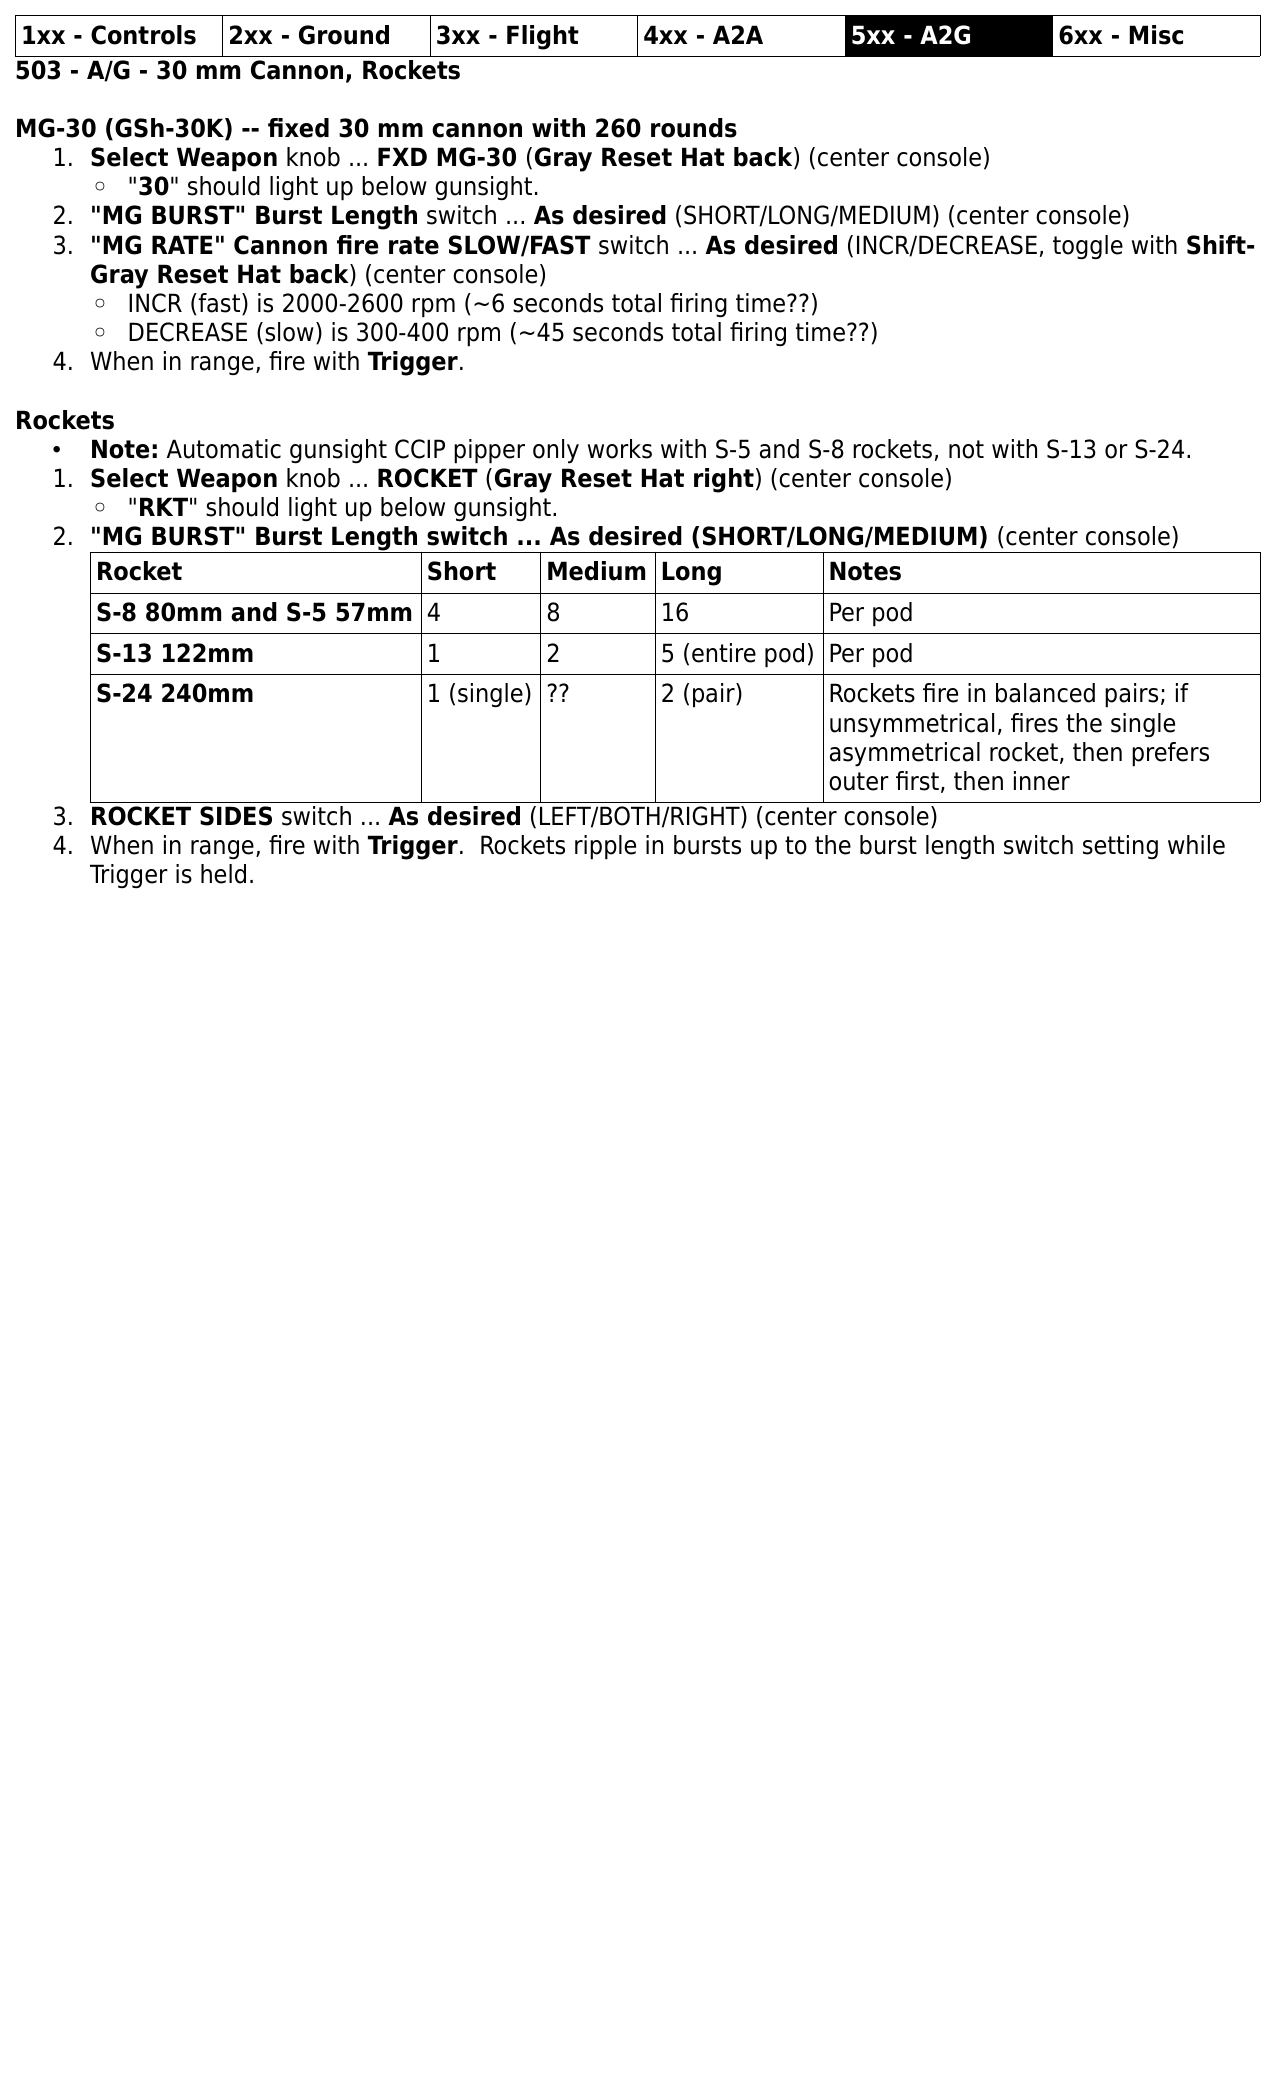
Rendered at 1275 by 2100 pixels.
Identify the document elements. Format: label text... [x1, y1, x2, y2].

list When in range, fire with Trigger. [52, 347, 1260, 377]
list When in range, fire with Trigger. Rockets ripple in bursts up to the burst length switch setting while Trigger is held. [52, 831, 1260, 890]
list "MG BURST" Burst Length switch ... As desired (SHORT/LONG/MEDIUM) (center console) [52, 202, 1260, 231]
table_header Notes [824, 553, 1260, 592]
table_cell Per pod [824, 634, 1260, 674]
table_header Medium [541, 553, 655, 592]
table_cell Per pod [824, 594, 1260, 633]
list "MG BURST" Burst Length switch ... As desired (SHORT/LONG/MEDIUM) (center console) [52, 522, 1260, 552]
table_cell S-13 122mm [91, 634, 421, 674]
list "MG RATE" Cannon fire rate SLOW/FAST switch ... As desired (INCR/DECREASE, toggle with Shift-Gray Reset Hat back) (center console) [52, 231, 1260, 289]
table_cell 2 (pair) [656, 675, 823, 802]
text 503 - A/G - 30 mm Cannon, Rockets [15, 57, 1260, 85]
list INCR (fast) is 2000-2600 rpm (~6 seconds total firing time??) [90, 289, 1260, 318]
table_cell 8 [541, 594, 655, 633]
table_cell Rockets fire in balanced pairs; if unsymmetrical, fires the single asymmetrical rocket, then prefers outer first, then inner [824, 675, 1260, 802]
table_cell S-8 80mm and S-5 57mm [91, 594, 421, 633]
list "30" should light up below gunsight. [90, 172, 1260, 202]
list DECREASE (slow) is 300-400 rpm (~45 seconds total firing time??) [90, 318, 1260, 347]
table_header 6xx - Misc [1053, 16, 1260, 56]
list Select Weapon knob ... ROCKET (Gray Reset Hat right) (center console) [52, 464, 1260, 493]
table_header Short [422, 553, 540, 592]
table_header 3xx - Flight [431, 16, 637, 56]
table_cell S-24 240mm [91, 675, 421, 802]
text Rockets [15, 406, 1260, 435]
table_header Long [656, 553, 823, 592]
table_cell 1 (single) [422, 675, 540, 802]
table_cell 2 [541, 634, 655, 674]
table_cell 16 [656, 594, 823, 633]
table_header 2xx - Ground [223, 16, 430, 56]
text MG-30 (GSh-30K) -- fixed 30 mm cannon with 260 rounds [15, 114, 1260, 143]
table_header 1xx - Controls [16, 16, 222, 56]
list Note: Automatic gunsight CCIP pipper only works with S-5 and S-8 rockets, not with S-13 or S-24. [52, 435, 1260, 464]
table_header 4xx - A2A [638, 16, 845, 56]
table_cell 4 [422, 594, 540, 633]
table_cell ?? [541, 675, 655, 802]
table_cell 1 [422, 634, 540, 674]
table_header Rocket [91, 553, 421, 592]
table_cell 5 (entire pod) [656, 634, 823, 674]
list ROCKET SIDES switch ... As desired (LEFT/BOTH/RIGHT) (center console) [52, 802, 1260, 831]
list "RKT" should light up below gunsight. [90, 493, 1260, 522]
table_header 5xx - A2G [846, 16, 1052, 56]
list Select Weapon knob ... FXD MG-30 (Gray Reset Hat back) (center console) [52, 143, 1260, 172]
